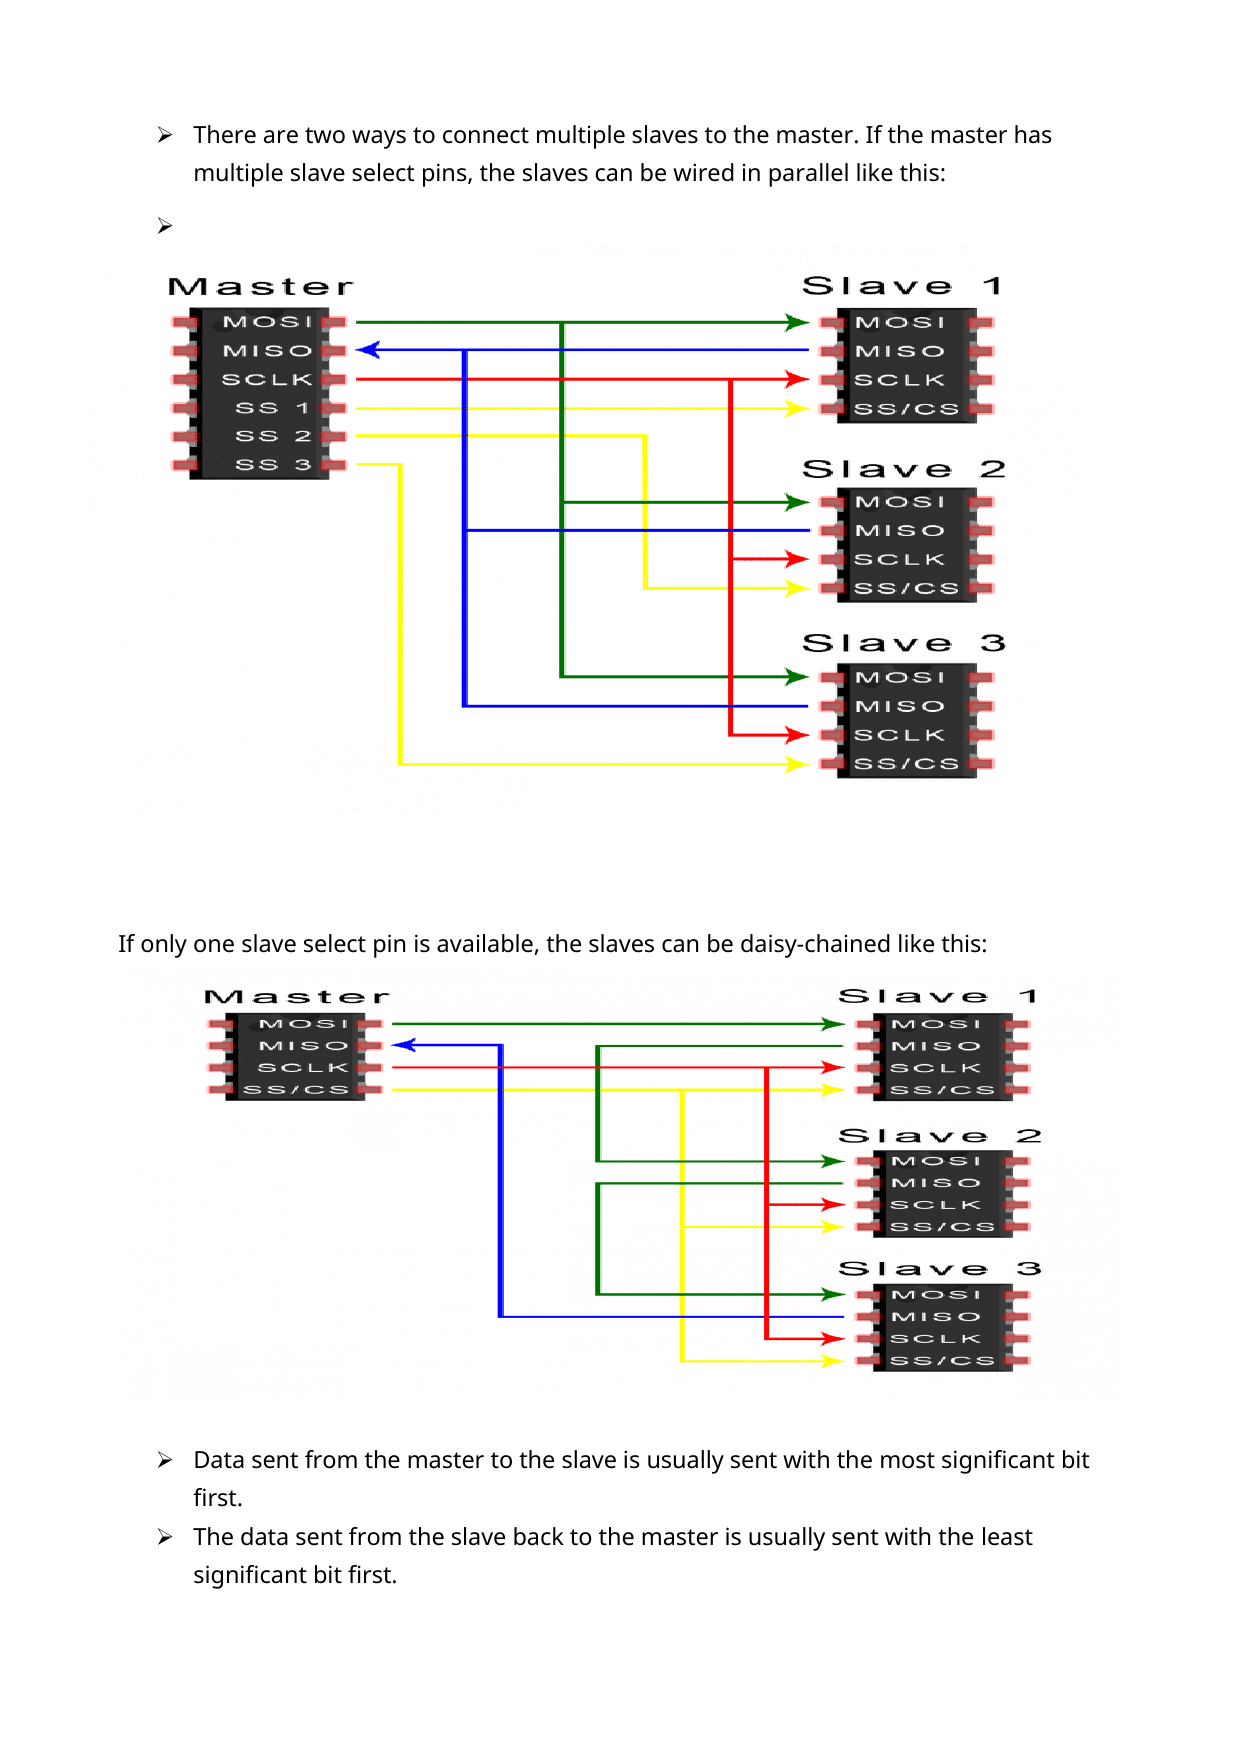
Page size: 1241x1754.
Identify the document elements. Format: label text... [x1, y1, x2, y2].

list The data sent from the slave back to the master is usually sent with the least significant bit first. [156, 1520, 1122, 1590]
text [118, 1597, 1122, 1626]
list There are two ways to connect multiple slaves to the master. If the master has multiple slave select pins, the slaves can be wired in parallel like this: [156, 118, 1122, 188]
list Data sent from the master to the slave is usually sent with the most significant bit first. [156, 1443, 1122, 1514]
picture [118, 965, 1123, 1399]
text If only one slave select pin is available, the slaves can be daisy-chained like this: [118, 927, 1122, 959]
picture [82, 242, 1087, 814]
